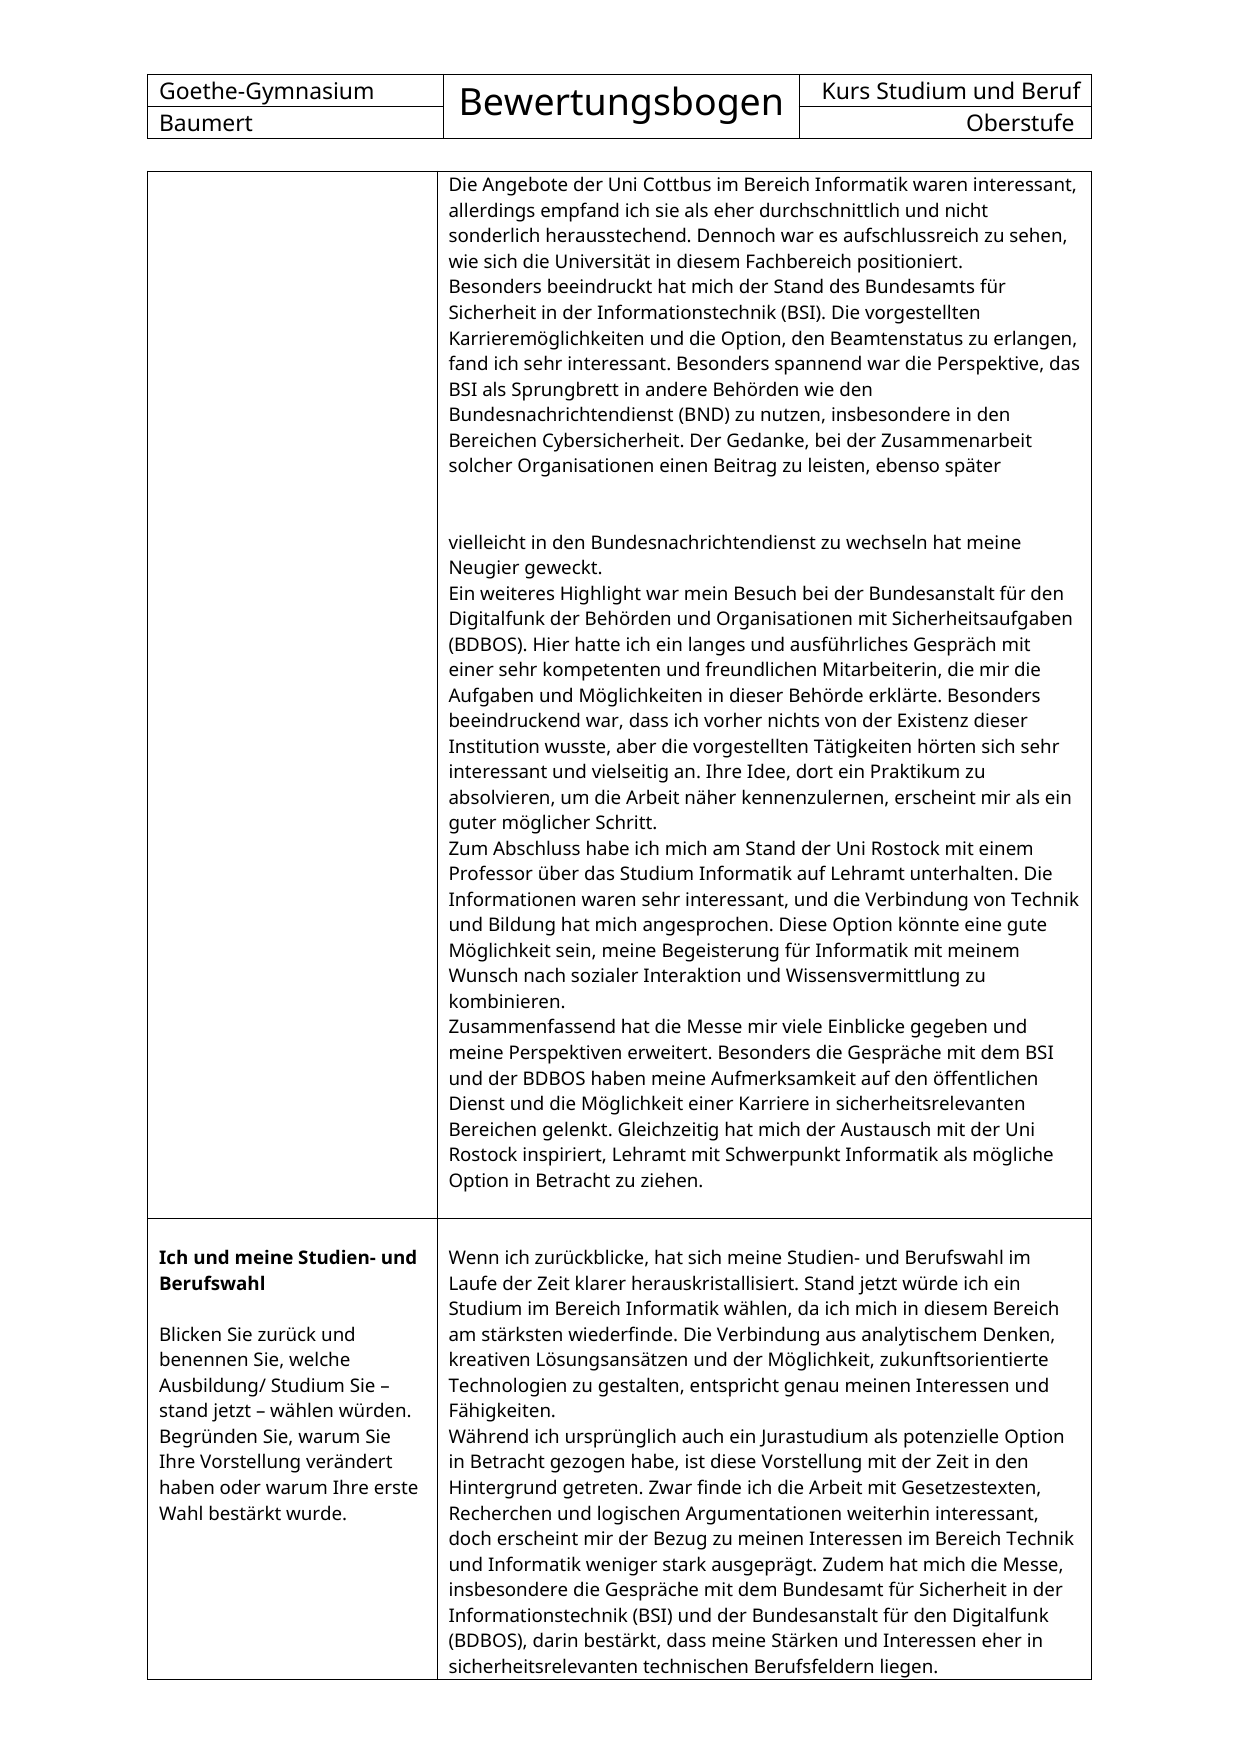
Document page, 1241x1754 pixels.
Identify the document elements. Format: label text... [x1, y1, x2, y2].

table_cell Wenn ich zurückblicke, hat sich meine Studien- und Berufswahl im Laufe der Zeit klarer herauskristallisiert. Stand jetzt würde ich ein Studium im Bereich Informatik wählen, da ich mich in diesem Bereich am stärksten wiederfinde. Die Verbindung aus analytischem Denken, kreativen Lösungsansätzen und der Möglichkeit, zukunftsorientierte Technologien zu gestalten, entspricht genau meinen Interessen und Fähigkeiten. Während ich ursprünglich auch ein Jurastudium als potenzielle Option in Betracht gezogen habe, ist diese Vorstellung mit der Zeit in den Hintergrund getreten. Zwar finde ich die Arbeit mit Gesetzestexten, Recherchen und logischen Argumentationen weiterhin interessant, doch erscheint mir der Bezug zu meinen Interessen im Bereich Technik und Informatik weniger stark ausgeprägt. Zudem hat mich die Messe, insbesondere die Gespräche mit dem Bundesamt für Sicherheit in der Informationstechnik (BSI) und der Bundesanstalt für den Digitalfunk (BDBOS), darin bestärkt, dass meine Stärken und Interessen eher in sicherheitsrelevanten technischen Berufsfeldern liegen. [438, 1219, 1091, 1678]
table_cell Die Angebote der Uni Cottbus im Bereich Informatik waren interessant, allerdings empfand ich sie als eher durchschnittlich und nicht sonderlich herausstechend. Dennoch war es aufschlussreich zu sehen, wie sich die Universität in diesem Fachbereich positioniert. Besonders beeindruckt hat mich der Stand des Bundesamts für Sicherheit in der Informationstechnik (BSI). Die vorgestellten Karrieremöglichkeiten und die Option, den Beamtenstatus zu erlangen, fand ich sehr interessant. Besonders spannend war die Perspektive, das BSI als Sprungbrett in andere Behörden wie den Bundesnachrichtendienst (BND) zu nutzen, insbesondere in den Bereichen Cybersicherheit. Der Gedanke, bei der Zusammenarbeit solcher Organisationen einen Beitrag zu leisten, ebenso später vielleicht in den Bundesnachrichtendienst zu wechseln hat meine Neugier geweckt. Ein weiteres Highlight war mein Besuch bei der Bundesanstalt für den Digitalfunk der Behörden und Organisationen mit Sicherheitsaufgaben (BDBOS). Hier hatte ich ein langes und ausführliches Gespräch mit einer sehr kompetenten und freundlichen Mitarbeiterin, die mir die Aufgaben und Möglichkeiten in dieser Behörde erklärte. Besonders beeindruckend war, dass ich vorher nichts von der Existenz dieser Institution wusste, aber die vorgestellten Tätigkeiten hörten sich sehr interessant und vielseitig an. Ihre Idee, dort ein Praktikum zu absolvieren, um die Arbeit näher kennenzulernen, erscheint mir als ein guter möglicher Schritt. Zum Abschluss habe ich mich am Stand der Uni Rostock mit einem Professor über das Studium Informatik auf Lehramt unterhalten. Die Informationen waren sehr interessant, und die Verbindung von Technik und Bildung hat mich angesprochen. Diese Option könnte eine gute Möglichkeit sein, meine Begeisterung für Informatik mit meinem Wunsch nach sozialer Interaktion und Wissensvermittlung zu kombinieren. Zusammenfassend hat die Messe mir viele Einblicke gegeben und meine Perspektiven erweitert. Besonders die Gespräche mit dem BSI und der BDBOS haben meine Aufmerksamkeit auf den öffentlichen Dienst und die Möglichkeit einer Karriere in sicherheitsrelevanten Bereichen gelenkt. Gleichzeitig hat mich der Austausch mit der Uni Rostock inspiriert, Lehramt mit Schwerpunkt Informatik als mögliche Option in Betracht zu ziehen. [438, 172, 1091, 1218]
table_cell [148, 172, 437, 1218]
table_cell Ich und meine Studien- und Berufswahl Blicken Sie zurück und benennen Sie, welche Ausbildung/ Studium Sie – stand jetzt – wählen würden. Begründen Sie, warum Sie Ihre Vorstellung verändert haben oder warum Ihre erste Wahl bestärkt wurde. [148, 1219, 437, 1678]
